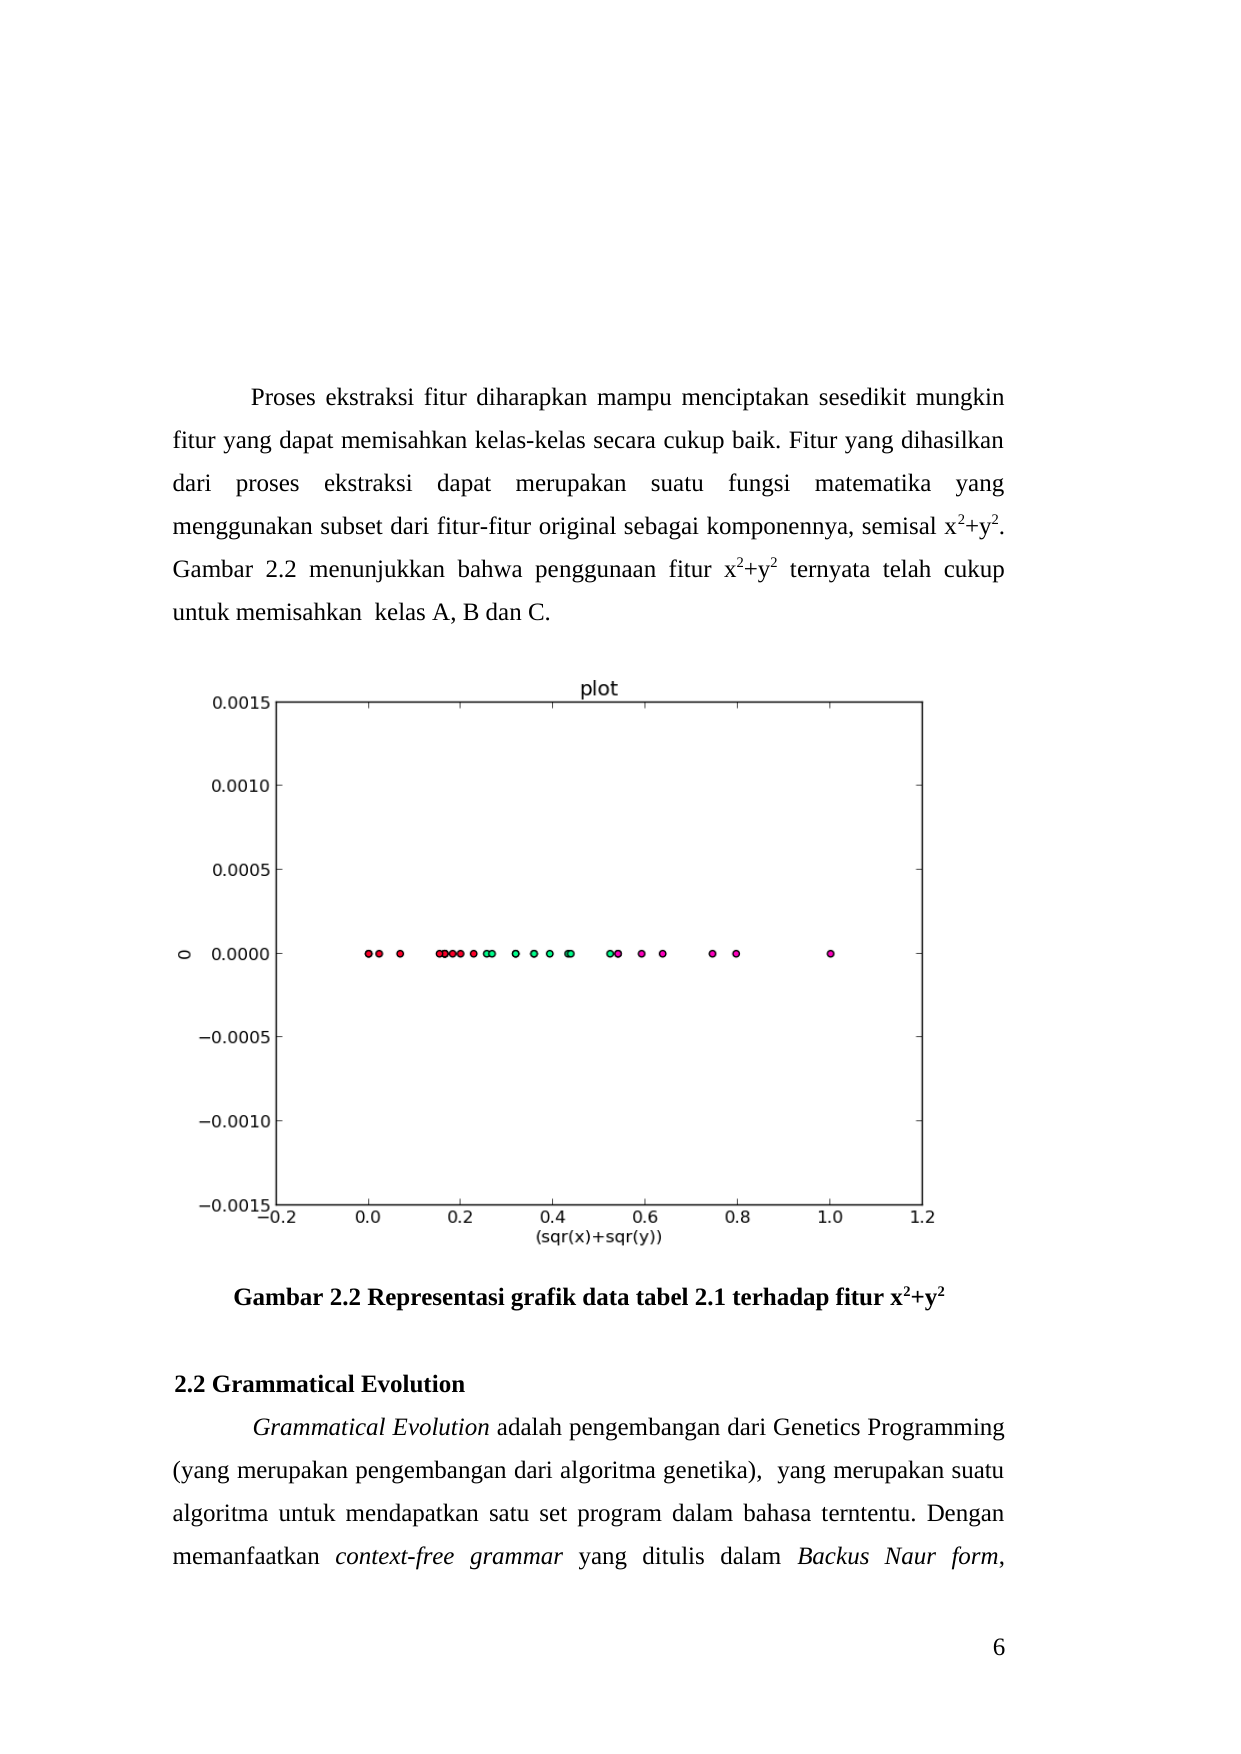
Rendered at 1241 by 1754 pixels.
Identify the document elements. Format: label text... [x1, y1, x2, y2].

text Gambar 2.2 Representasi grafik data tabel 2.1 terhadap fitur x2+y2 [172, 1282, 1005, 1311]
picture [172, 640, 1005, 1268]
text Proses ekstraksi fitur diharapkan mampu menciptakan sesedikit mungkin fitur yang dapat memisahkan kelas-kelas secara cukup baik. Fitur yang dihasilkan dari proses ekstraksi dapat merupakan suatu fungsi matematika yang menggunakan subset dari fitur-fitur original sebagai komponennya, semisal x2+y2. Gambar 2.2 menunjukkan bahwa penggunaan fitur x2+y2 ternyata telah cukup untuk memisahkan kelas A, B dan C. [172, 382, 1005, 626]
subtitle Grammatical Evolution [174, 1369, 1005, 1397]
text Grammatical Evolution adalah pengembangan dari Genetics Programming (yang merupakan pengembangan dari algoritma genetika), yang merupakan suatu algoritma untuk mendapatkan satu set program dalam bahasa terntentu. Dengan memanfaatkan context-free grammar yang ditulis dalam Backus Naur form, [172, 1412, 1005, 1570]
